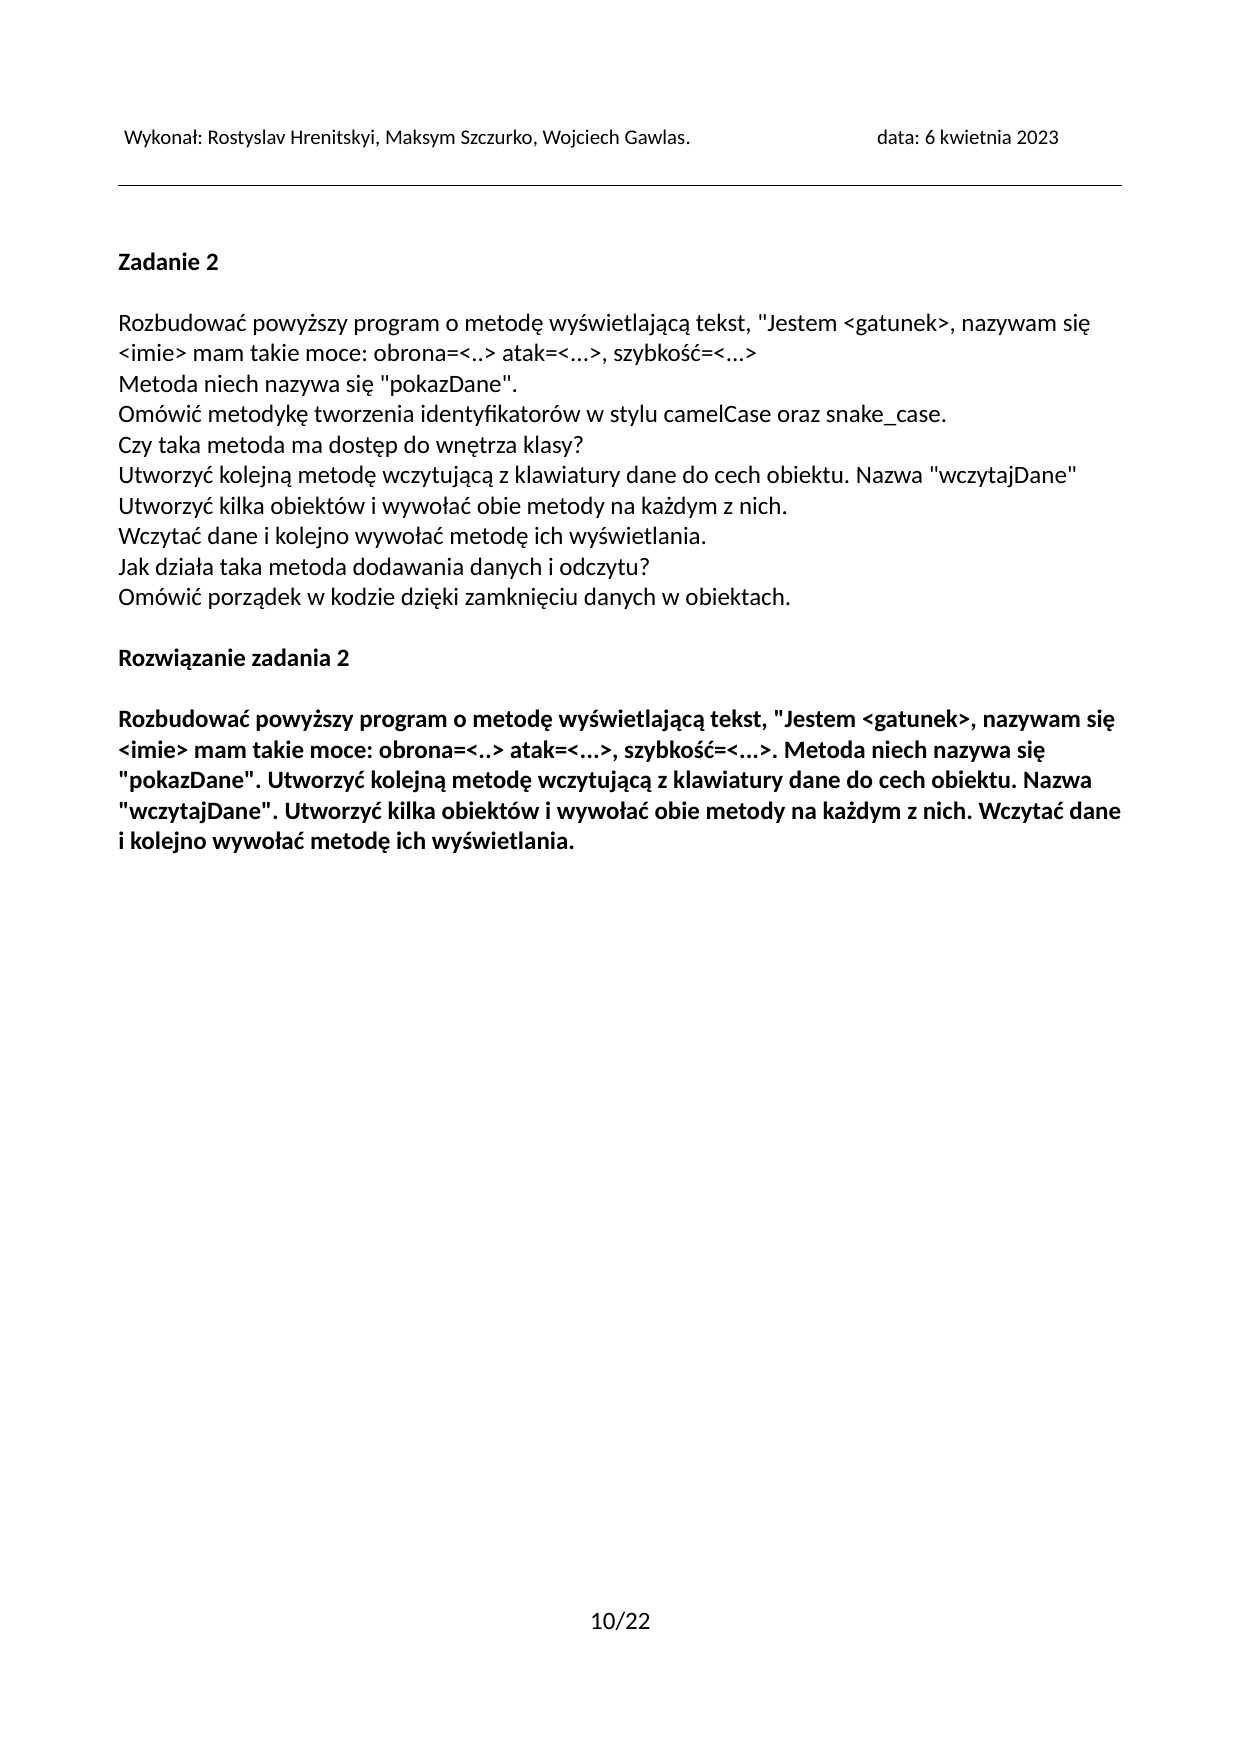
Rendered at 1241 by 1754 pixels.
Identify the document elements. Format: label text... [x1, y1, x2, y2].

text Rozwiązanie zadania 2 [118, 642, 1122, 673]
text Rozbudować powyższy program o metodę wyświetlającą tekst, "Jestem <gatunek>, nazywam się <imie> mam takie moce: obrona=<..> atak=<...>, szybkość=<...> Metoda niech nazywa się "pokazDane". Omówić metodykę tworzenia identyfikatorów w stylu camelCase oraz snake_case. Czy taka metoda ma dostęp do wnętrza klasy? Utworzyć kolejną metodę wczytującą z klawiatury dane do cech obiektu. Nazwa "wczytajDane" Utworzyć kilka obiektów i wywołać obie metody na każdym z nich. Wczytać dane i kolejno wywołać metodę ich wyświetlania. Jak działa taka metoda dodawania danych i odczytu? Omówić porządek w kodzie dzięki zamknięciu danych w obiektach. [118, 276, 1122, 612]
text Rozbudować powyższy program o metodę wyświetlającą tekst, "Jestem <gatunek>, nazywam się <imie> mam takie moce: obrona=<..> atak=<...>, szybkość=<...>. Metoda niech nazywa się "pokazDane". Utworzyć kolejną metodę wczytującą z klawiatury dane do cech obiektu. Nazwa "wczytajDane". Utworzyć kilka obiektów i wywołać obie metody na każdym z nich. Wczytać dane i kolejno wywołać metodę ich wyświetlania. [118, 703, 1122, 856]
text Zadanie 2 [118, 246, 1122, 276]
